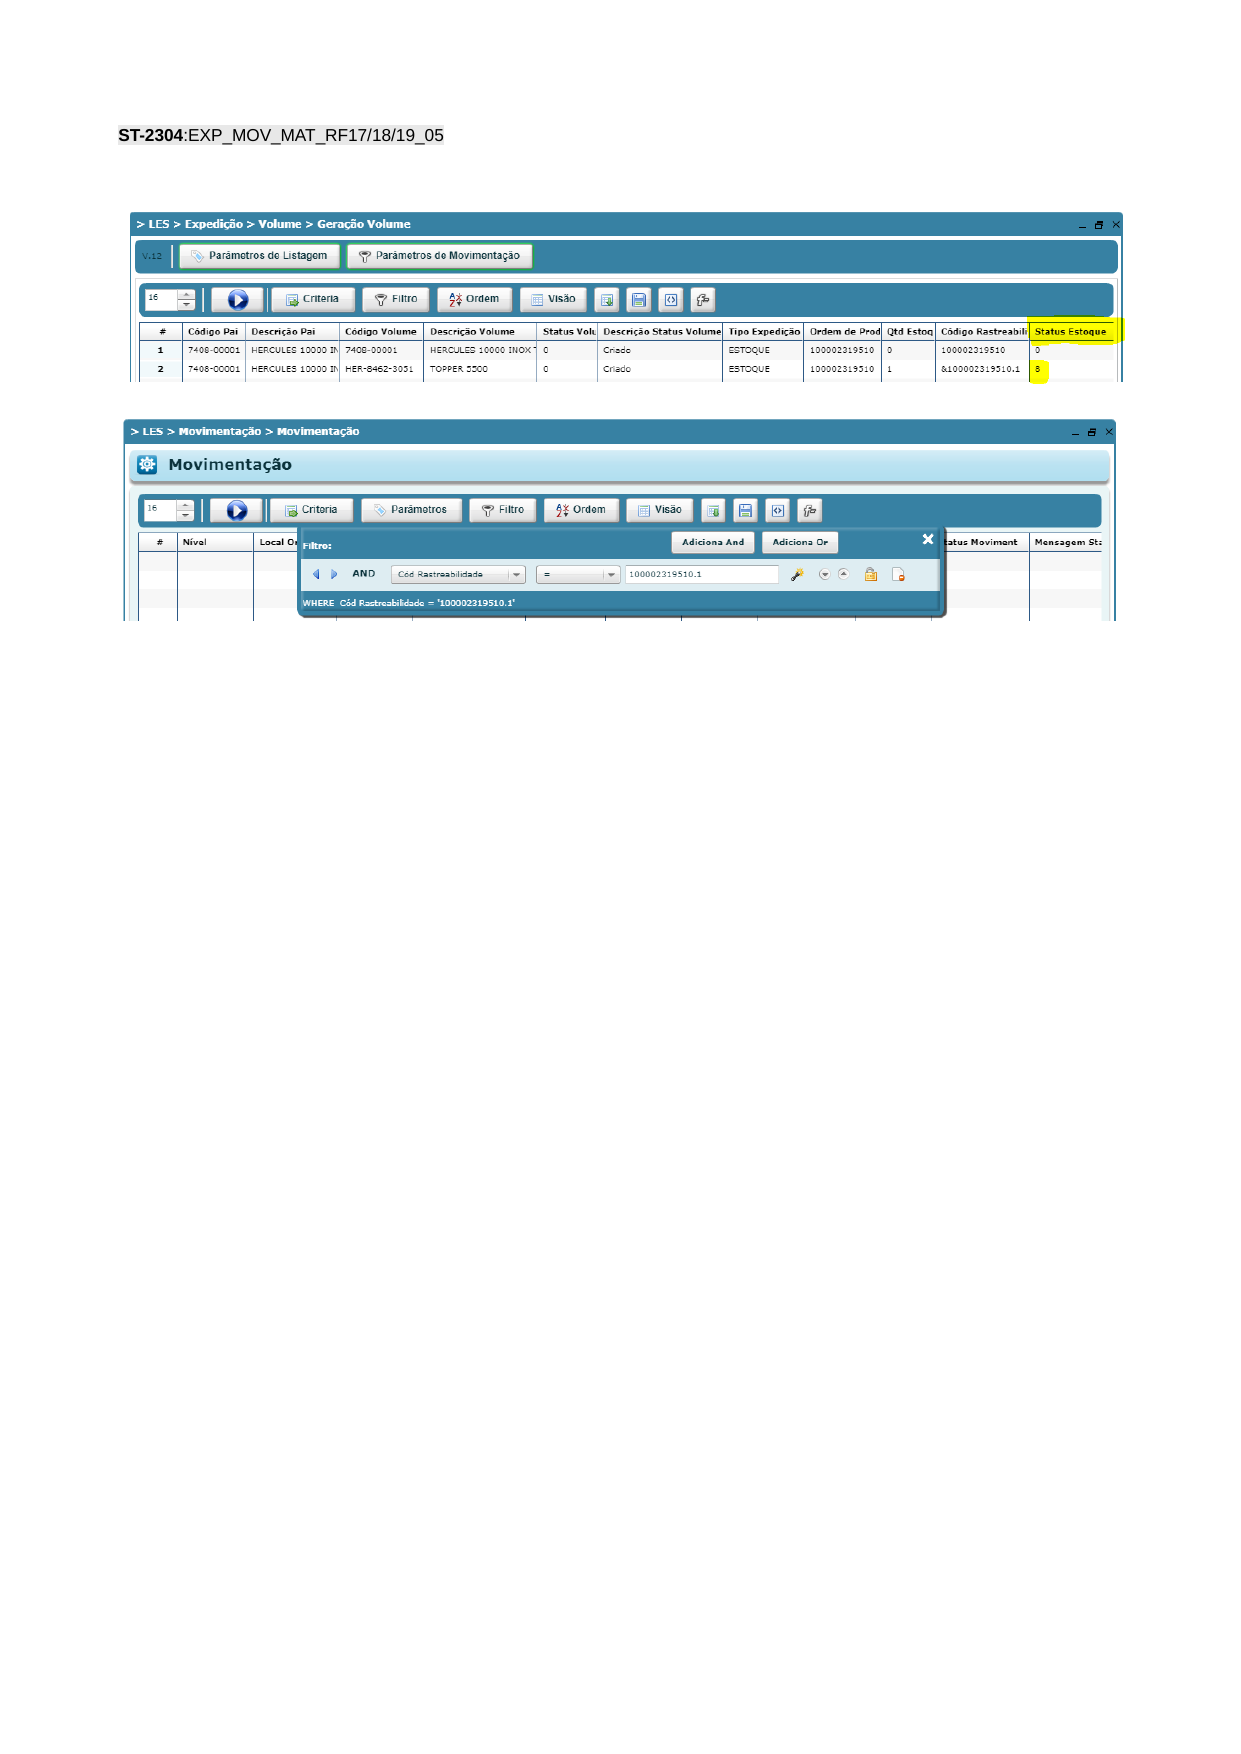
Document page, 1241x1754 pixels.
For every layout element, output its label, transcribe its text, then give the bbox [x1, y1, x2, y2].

picture [118, 412, 1123, 621]
picture [126, 207, 1130, 384]
text ST-2304:EXP_MOV_MAT_RF17/18/19_05 [118, 118, 1122, 147]
